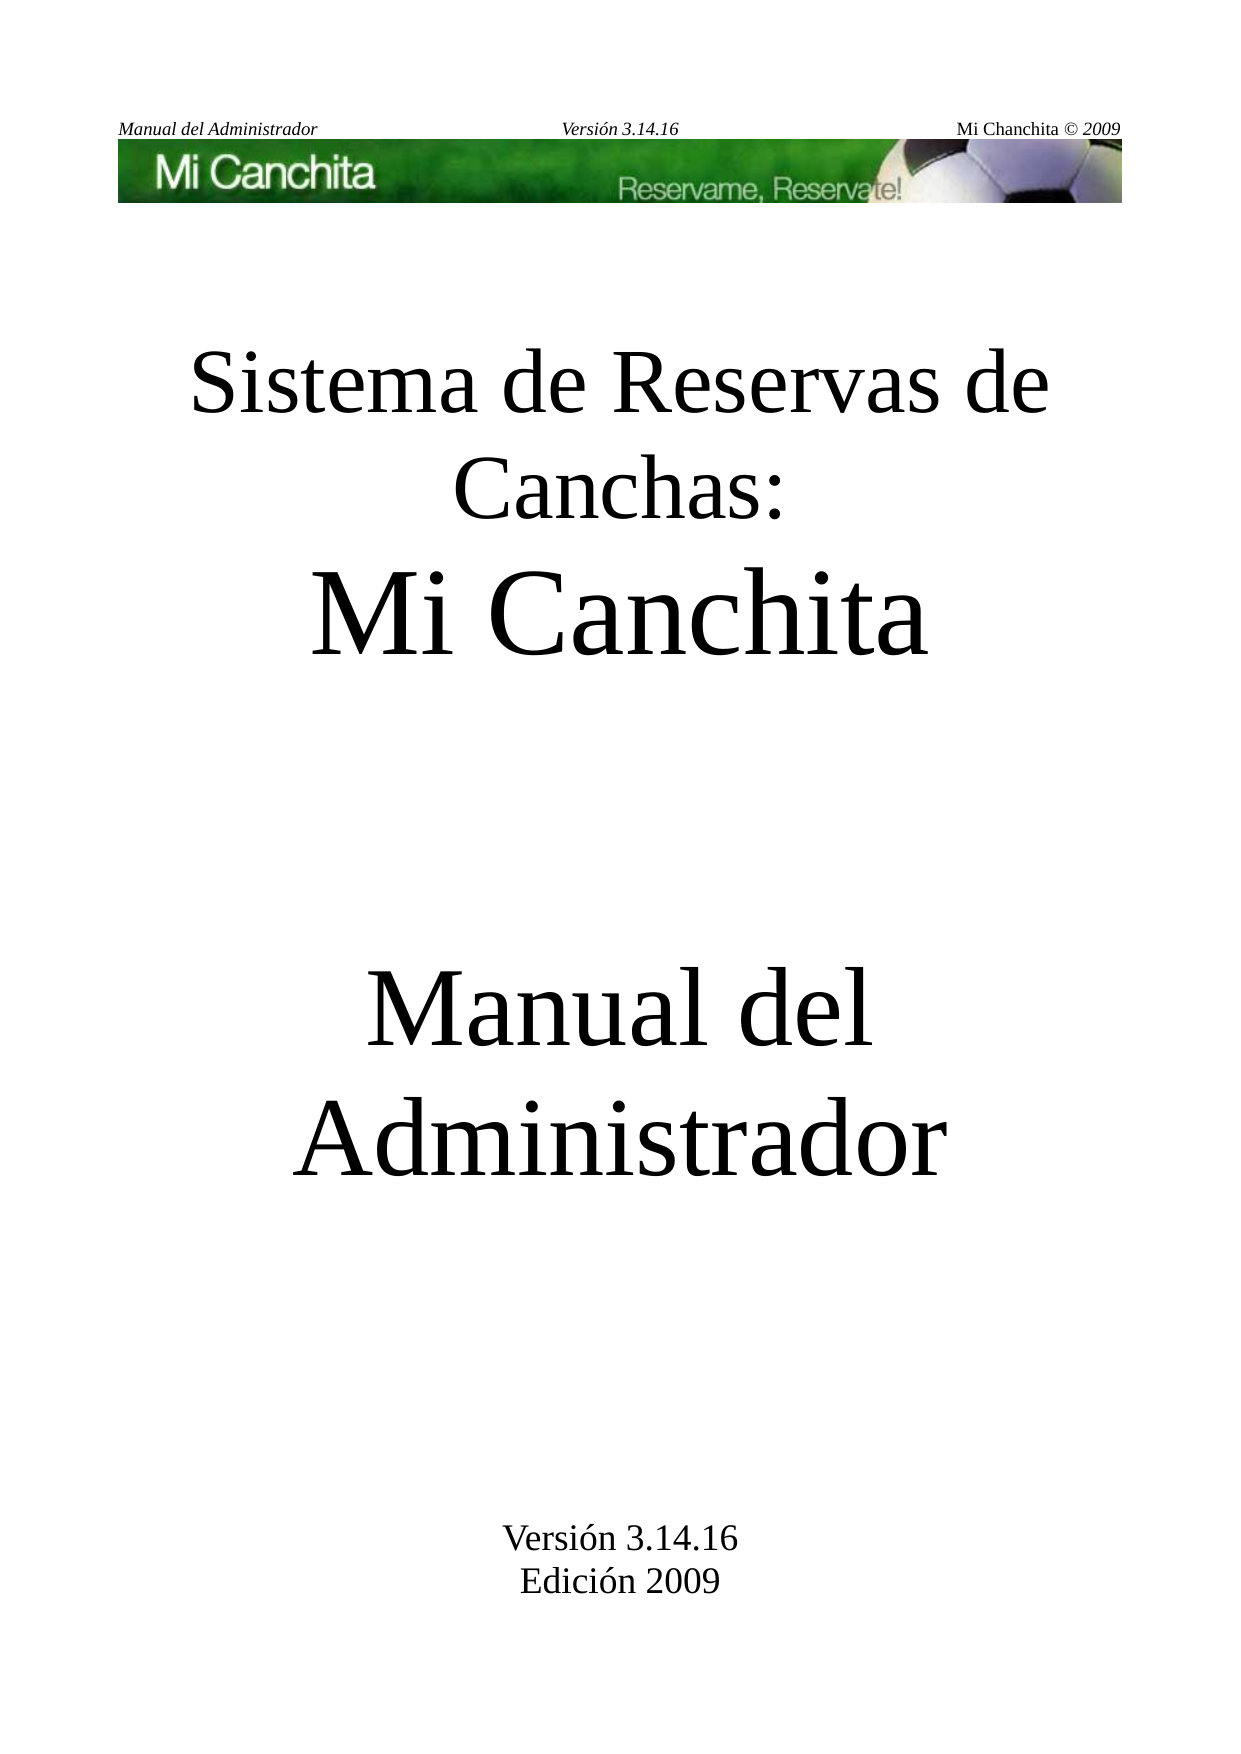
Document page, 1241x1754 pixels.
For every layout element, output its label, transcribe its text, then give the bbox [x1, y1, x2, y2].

picture [118, 139, 1122, 203]
text Sistema de Reservas de Canchas: [118, 327, 1122, 538]
text Mi Canchita [118, 538, 1122, 682]
text Edición 2009 [118, 1559, 1122, 1602]
text Versión 3.14.16 [118, 1516, 1122, 1559]
text Manual del Administrador [118, 941, 1122, 1199]
